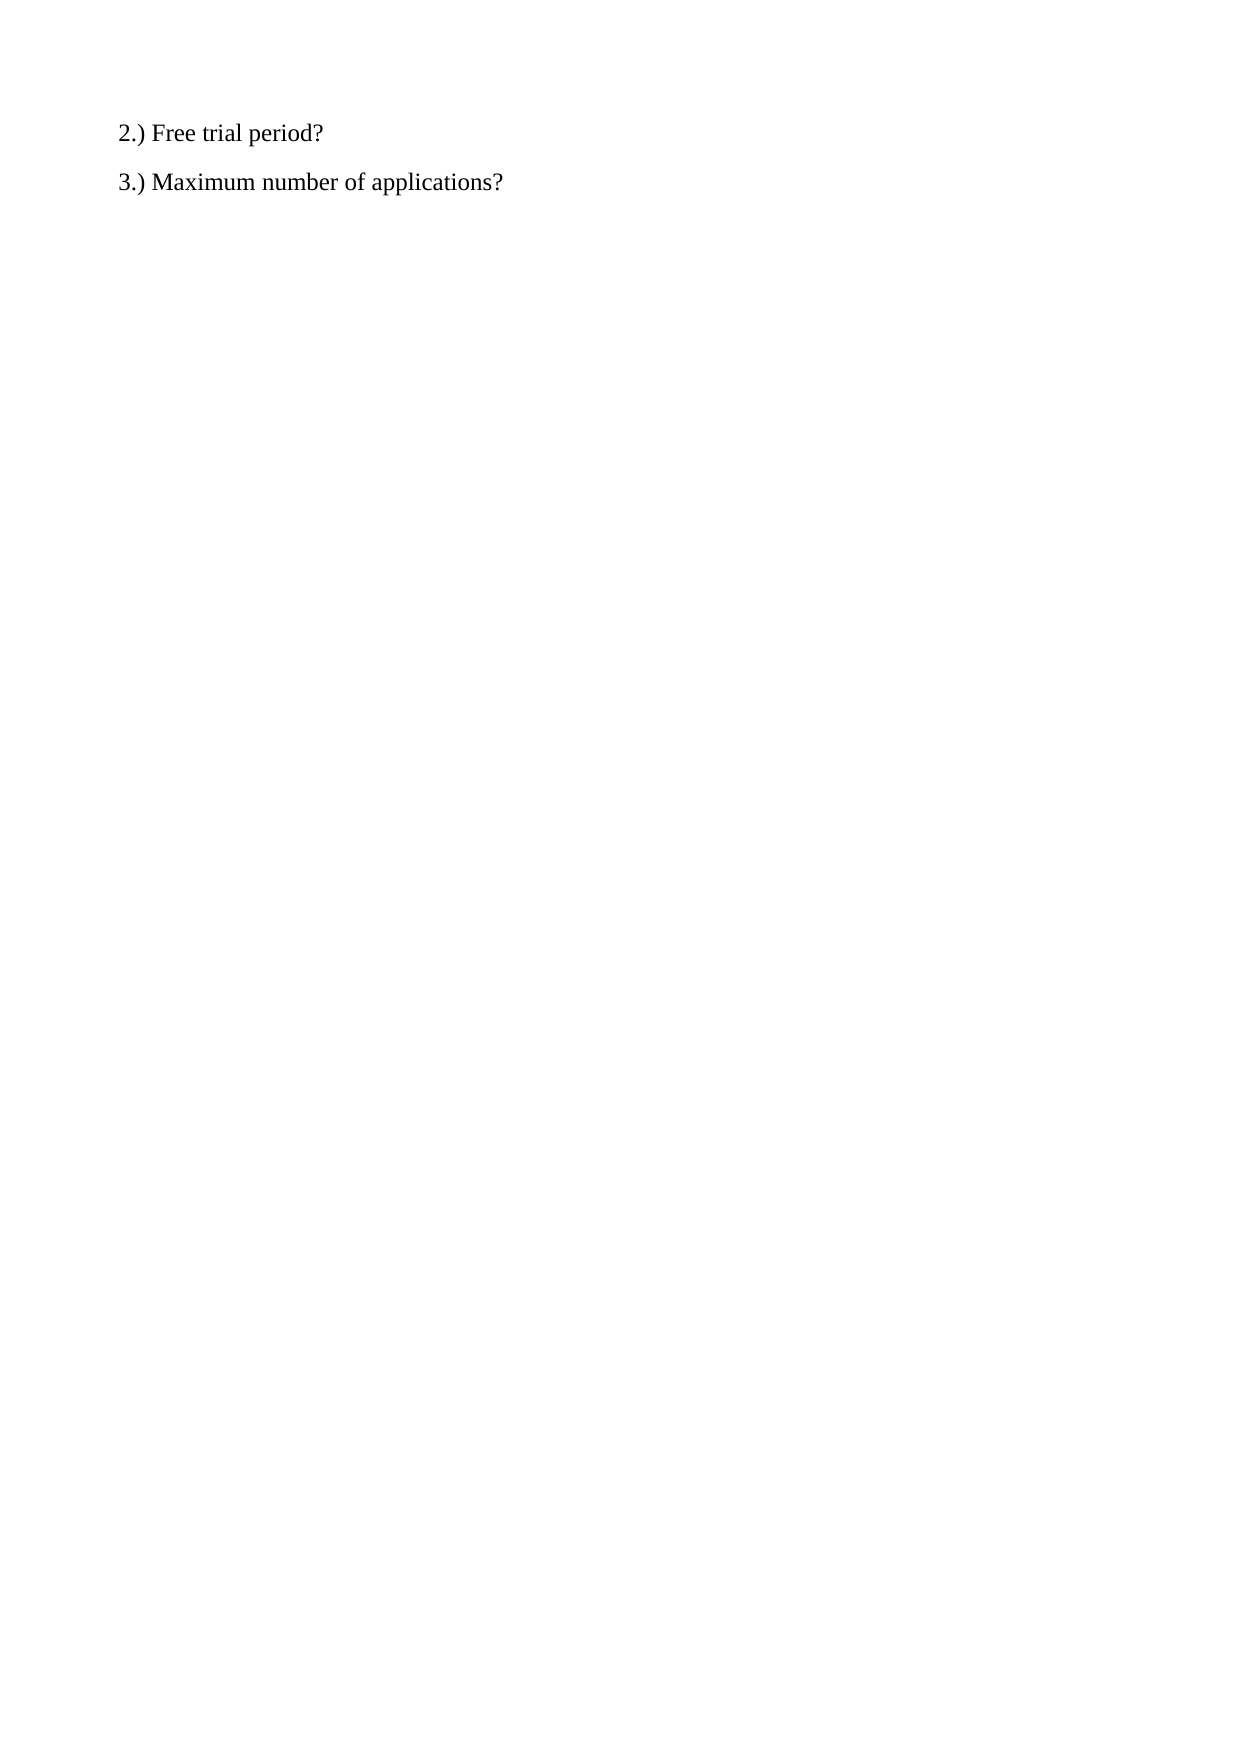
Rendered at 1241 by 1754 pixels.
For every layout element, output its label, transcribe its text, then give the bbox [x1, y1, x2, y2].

text 3.) Maximum number of applications? [118, 167, 1122, 196]
text 2.) Free trial period? [118, 118, 1122, 147]
